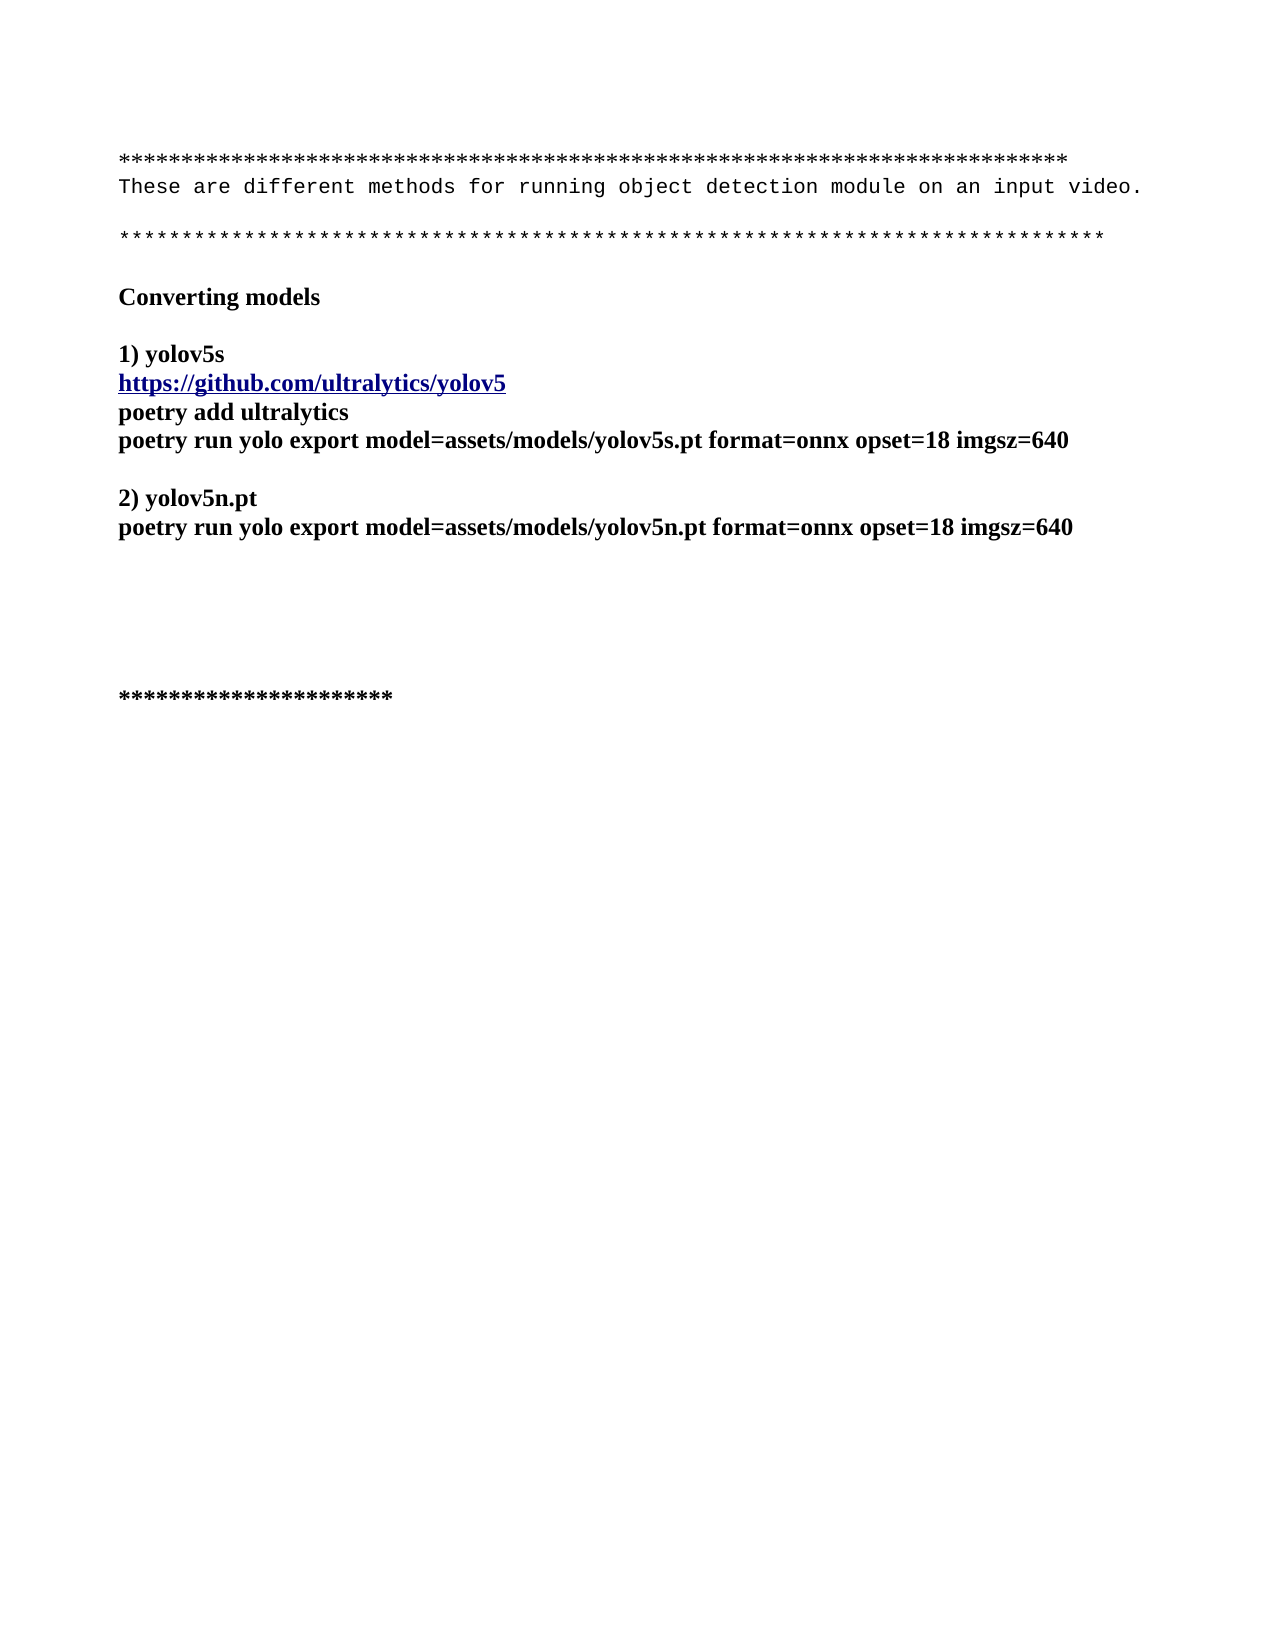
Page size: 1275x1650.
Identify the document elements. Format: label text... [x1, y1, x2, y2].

text ******************************************************************************* [118, 229, 1157, 252]
text https://github.com/ultralytics/yolov5 [118, 368, 1157, 397]
text Converting models [118, 282, 1157, 311]
text poetry add ultralytics [118, 397, 1157, 426]
text ********************** [118, 684, 1157, 713]
text 2) yolov5n.pt [118, 483, 1157, 512]
text 1) yolov5s [118, 339, 1157, 368]
text poetry run yolo export model=assets/models/yolov5s.pt format=onnx opset=18 imgsz=640 [118, 426, 1157, 454]
text **************************************************************************** [118, 147, 1157, 176]
text These are different methods for running object detection module on an input video. [118, 176, 1157, 199]
text poetry run yolo export model=assets/models/yolov5n.pt format=onnx opset=18 imgsz=640 [118, 512, 1157, 541]
